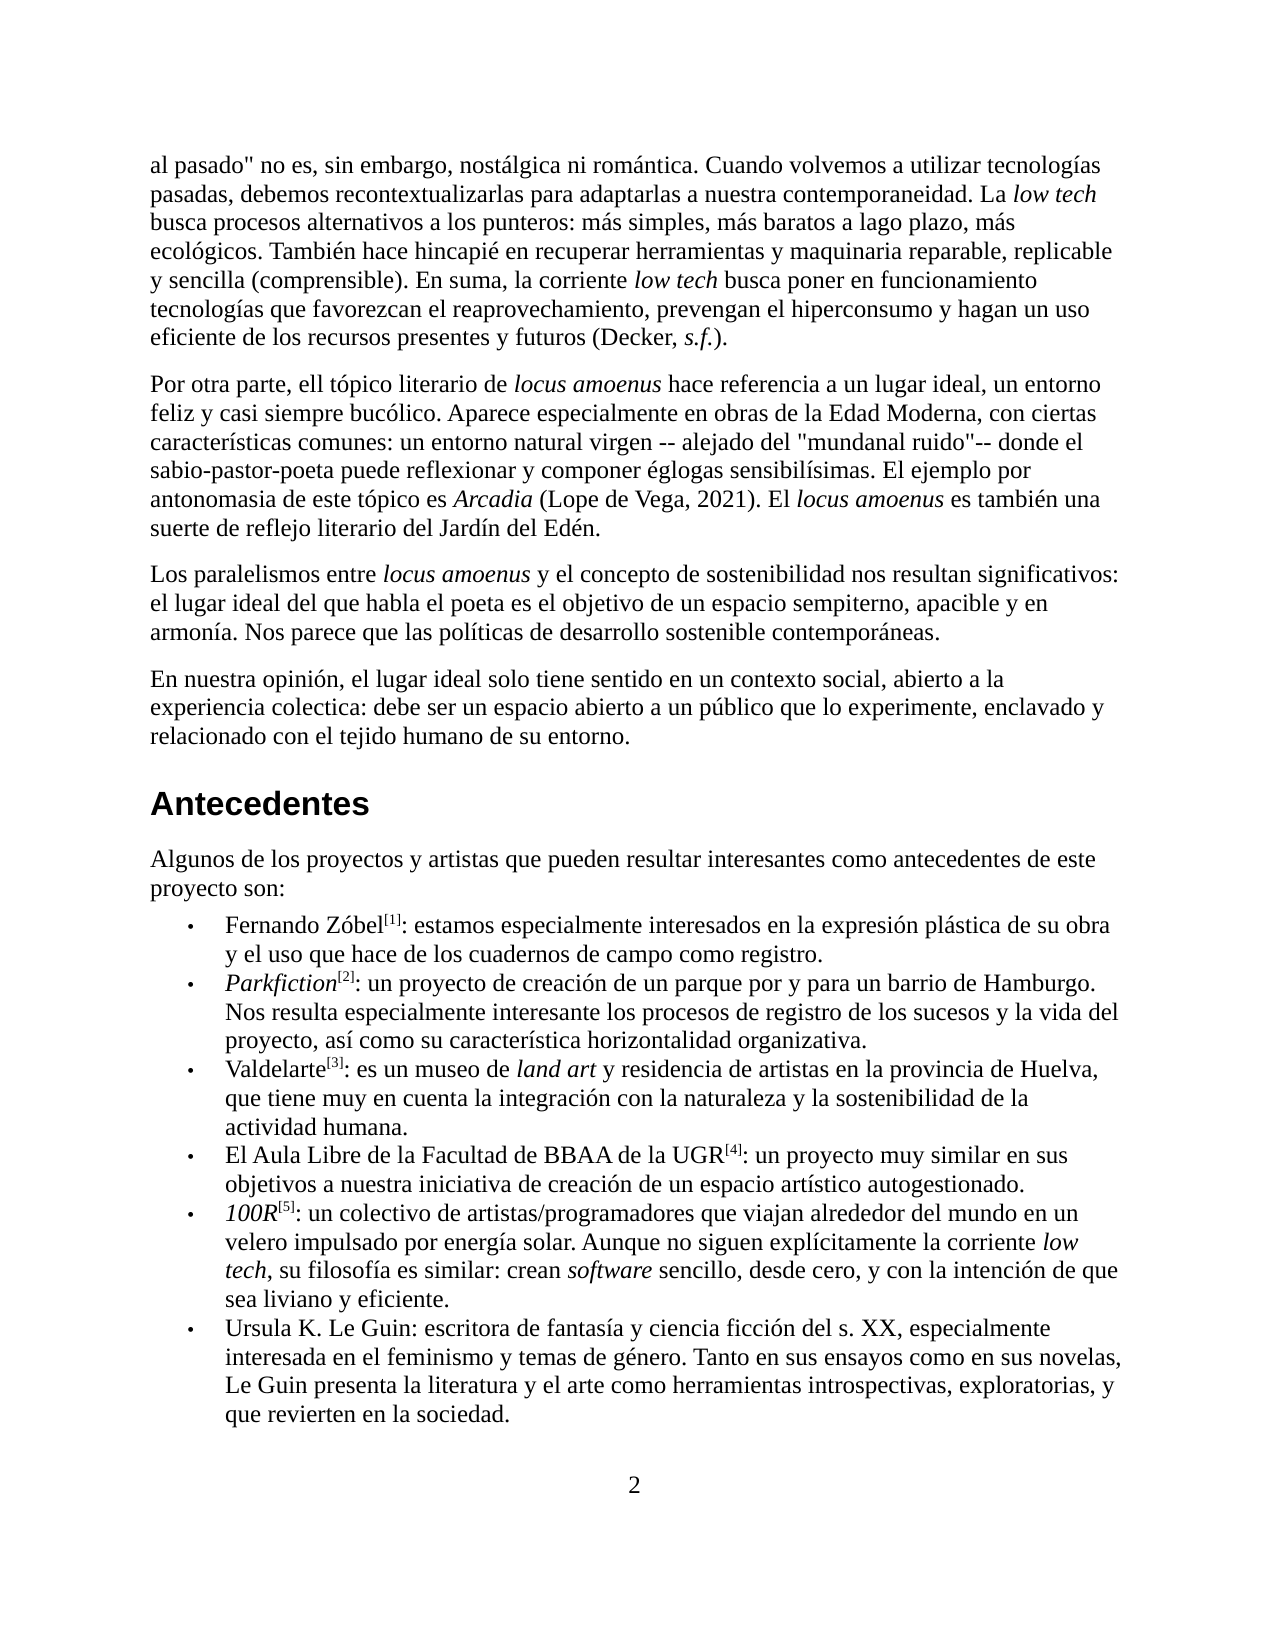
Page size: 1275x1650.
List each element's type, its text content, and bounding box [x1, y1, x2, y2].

subtitle Antecedentes [150, 784, 1125, 823]
text Por otra parte, ell tópico literario de locus amoenus hace referencia a un lugar ideal, un entorno feliz y casi siempre bucólico. Aparece especialmente en obras de la Edad Moderna, con ciertas características comunes: un entorno natural virgen -- alejado del "mundanal ruido"-- donde el sabio-pastor-poeta puede reflexionar y componer églogas sensibilísimas. El ejemplo por antonomasia de este tópico es Arcadia (Lope de Vega, 2021). El locus amoenus es también una suerte de reflejo literario del Jardín del Edén. [150, 369, 1125, 542]
text En nuestra opinión, el lugar ideal solo tiene sentido en un contexto social, abierto a la experiencia colectica: debe ser un espacio abierto a un público que lo experimente, enclavado y relacionado con el tejido humano de su entorno. [150, 664, 1125, 750]
list Ursula K. Le Guin: escritora de fantasía y ciencia ficción del s. XX, especialmente interesada en el feminismo y temas de género. Tanto en sus ensayos como en sus novelas, Le Guin presenta la literatura y el arte como herramientas introspectivas, exploratorias, y que revierten en la sociedad. [187, 1313, 1125, 1428]
text Los paralelismos entre locus amoenus y el concepto de sostenibilidad nos resultan significativos: el lugar ideal del que habla el poeta es el objetivo de un espacio sempiterno, apacible y en armonía. Nos parece que las políticas de desarrollo sostenible contemporáneas. [150, 559, 1125, 646]
list Fernando Zóbel[1]: estamos especialmente interesados en la expresión plástica de su obra y el uso que hace de los cuadernos de campo como registro. [187, 911, 1125, 968]
list Parkfiction[2]: un proyecto de creación de un parque por y para un barrio de Hamburgo. Nos resulta especialmente interesante los procesos de registro de los sucesos y la vida del proyecto, así como su característica horizontalidad organizativa. [187, 968, 1125, 1054]
text Algunos de los proyectos y artistas que pueden resultar interesantes como antecedentes de este proyecto son: [150, 844, 1125, 902]
text al pasado" no es, sin embargo, nostálgica ni romántica. Cuando volvemos a utilizar tecnologías pasadas, debemos recontextualizarlas para adaptarlas a nuestra contemporaneidad. La low tech busca procesos alternativos a los punteros: más simples, más baratos a lago plazo, más ecológicos. También hace hincapié en recuperar herramientas y maquinaria reparable, replicable y sencilla (comprensible). En suma, la corriente low tech busca poner en funcionamiento tecnologías que favorezcan el reaprovechamiento, prevengan el hiperconsumo y hagan un uso eficiente de los recursos presentes y futuros (Decker, s.f.). [150, 150, 1125, 351]
list Valdelarte[3]: es un museo de land art y residencia de artistas en la provincia de Huelva, que tiene muy en cuenta la integración con la naturaleza y la sostenibilidad de la actividad humana. [187, 1054, 1125, 1141]
list 100R[5]: un colectivo de artistas/programadores que viajan alrededor del mundo en un velero impulsado por energía solar. Aunque no siguen explícitamente la corriente low tech, su filosofía es similar: crean software sencillo, desde cero, y con la intención de que sea liviano y eficiente. [187, 1198, 1125, 1313]
list El Aula Libre de la Facultad de BBAA de la UGR[4]: un proyecto muy similar en sus objetivos a nuestra iniciativa de creación de un espacio artístico autogestionado. [187, 1141, 1125, 1198]
